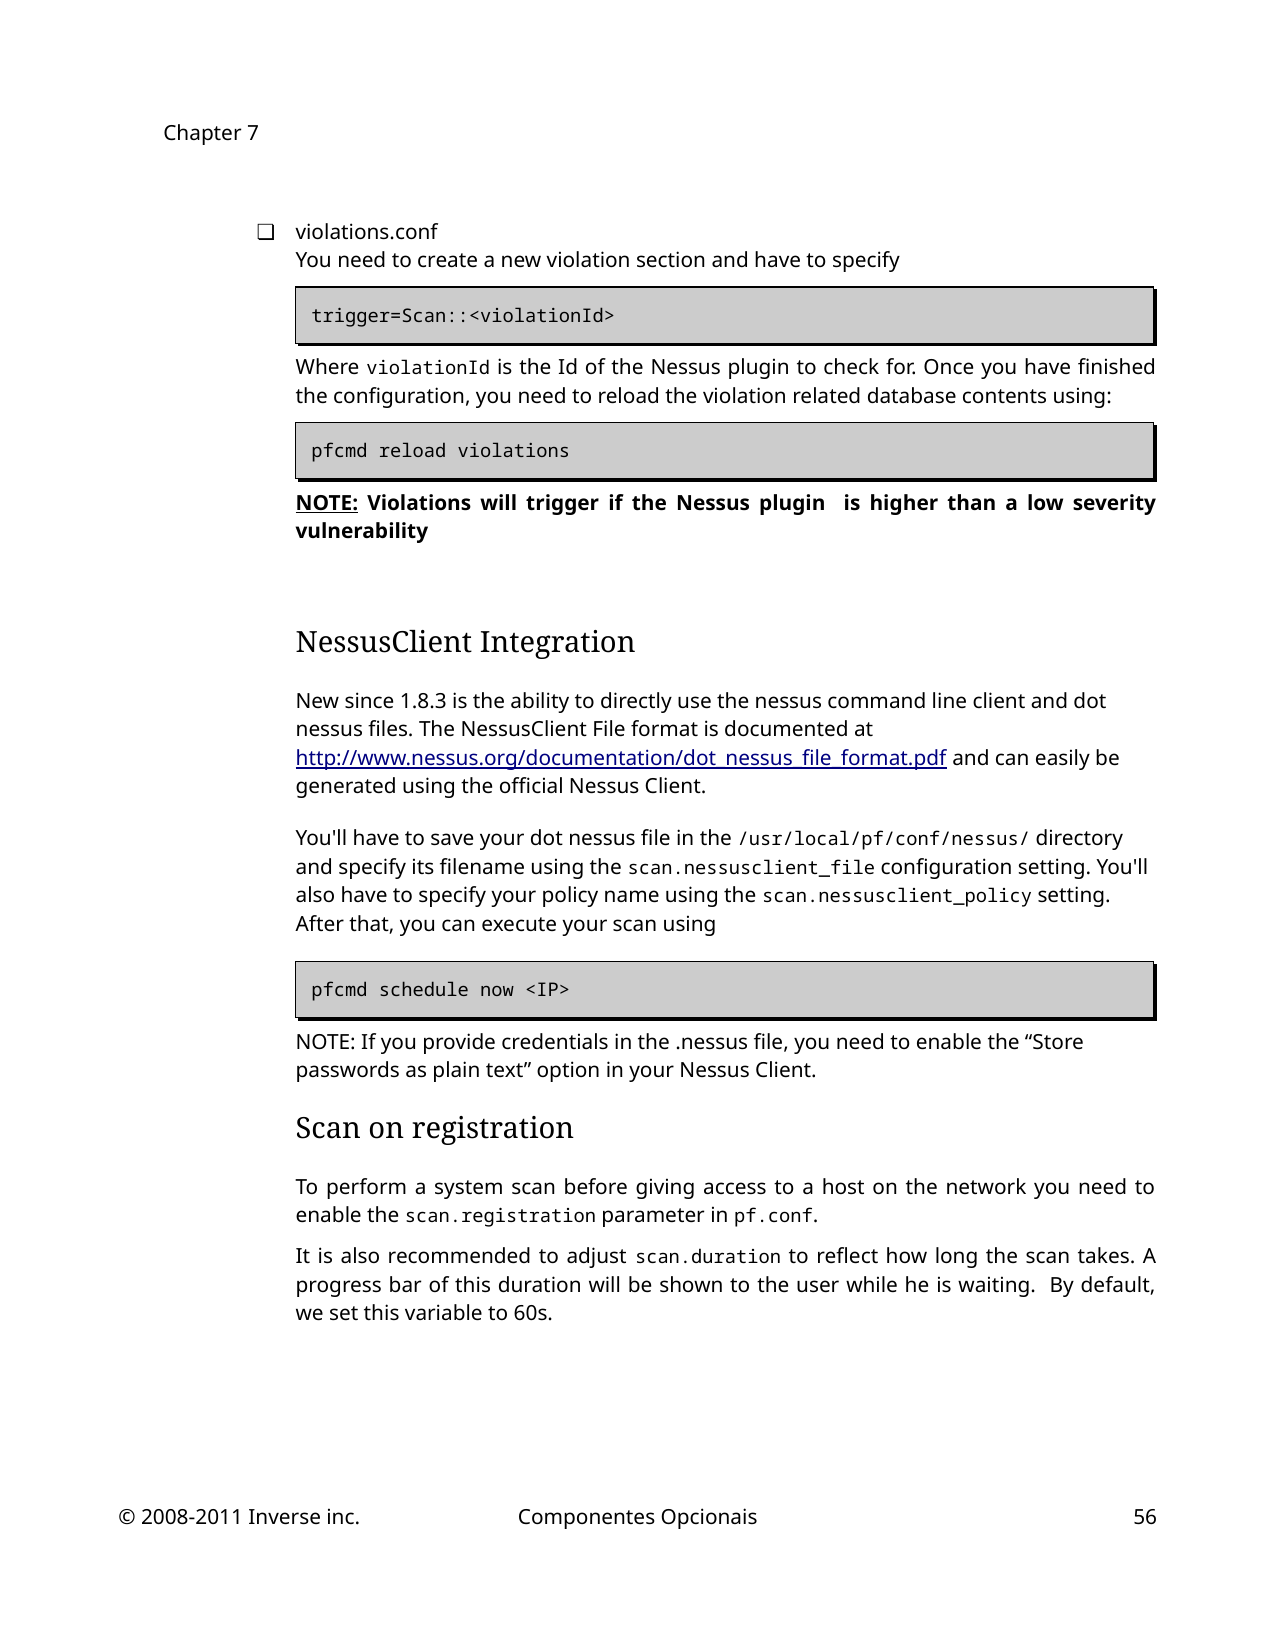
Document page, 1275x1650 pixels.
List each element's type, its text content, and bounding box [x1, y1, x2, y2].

text NOTE: If you provide credentials in the .nessus file, you need to enable the “Store passwords as plain text” option in your Nessus Client. [295, 1027, 1157, 1084]
text Where violationId is the Id of the Nessus plugin to check for. Once you have finished the configuration, you need to reload the violation related database contents using: [295, 352, 1157, 409]
list ❏ violations.conf You need to create a new violation section and have to specify [256, 217, 1157, 274]
subtitle Scan on registration [295, 1107, 1157, 1147]
text pfcmd reload violations [296, 423, 1153, 478]
text pfcmd schedule now <IP> [296, 962, 1153, 1017]
subtitle NessusClient Integration [295, 622, 1157, 661]
text NOTE: Violations will trigger if the Nessus plugin is higher than a low severity vulnerability [295, 488, 1157, 545]
text trigger=Scan::<violationId> [296, 288, 1153, 343]
text It is also recommended to adjust scan.duration to reflect how long the scan takes. A progress bar of this duration will be shown to the user while he is waiting. By default, we set this variable to 60s. [295, 1241, 1157, 1327]
text New since 1.8.3 is the ability to directly use the nessus command line client and dot nessus files. The NessusClient File format is documented at http://www.nessus.org/documentation/dot_nessus_file_format.pdf and can easily be generated using the official Nessus Client. [295, 686, 1157, 800]
text You'll have to save your dot nessus file in the /usr/local/pf/conf/nessus/ directory and specify its filename using the scan.nessusclient_file configuration setting. You'll also have to specify your policy name using the scan.nessusclient_policy setting. After that, you can execute your scan using [295, 823, 1157, 937]
text To perform a system scan before giving access to a host on the network you need to enable the scan.registration parameter in pf.conf. [295, 1172, 1157, 1229]
